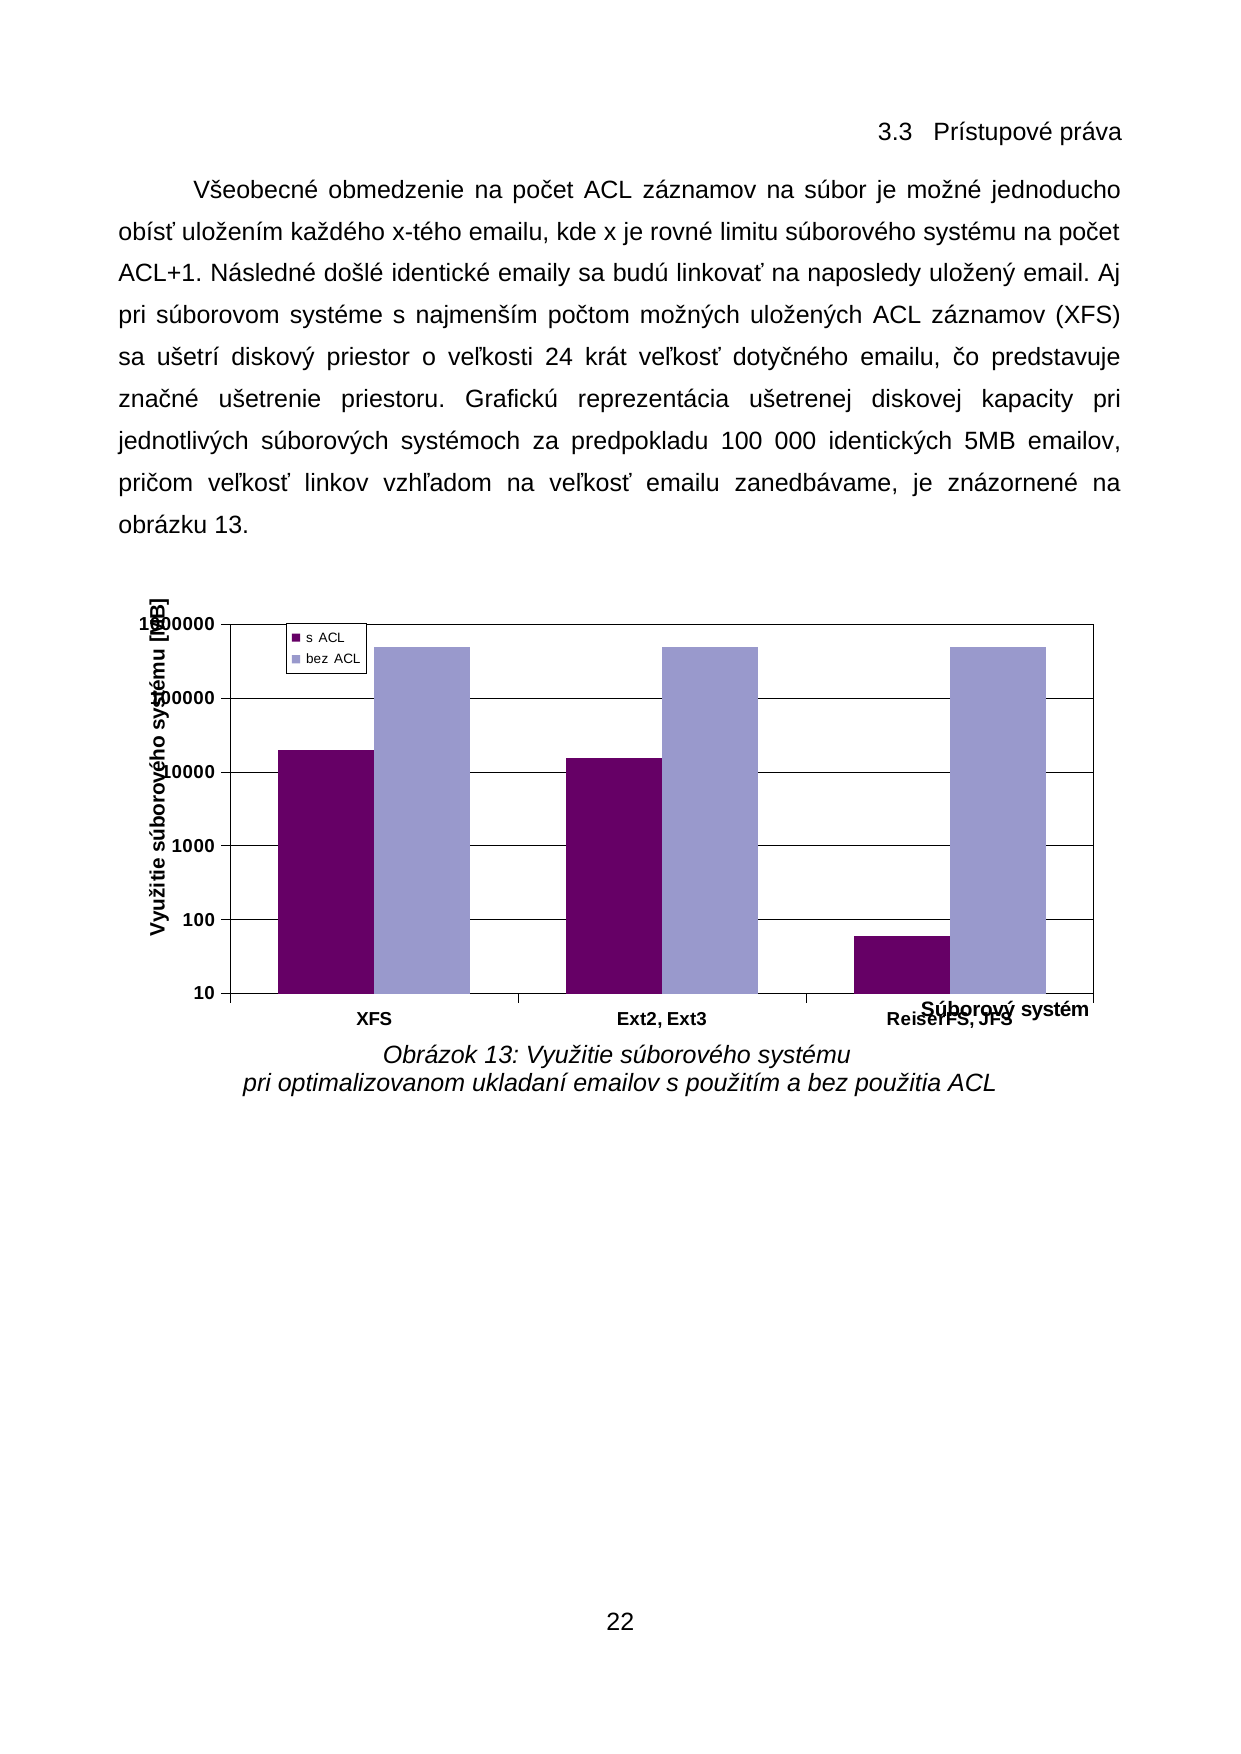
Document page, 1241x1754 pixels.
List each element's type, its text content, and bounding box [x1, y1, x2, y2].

text Obrázok 13: Využitie súborového systému pri optimalizovanom ukladaní emailov s použitím a bez použitia ACL [119, 1041, 1123, 1096]
text Všeobecné obmedzenie na počet ACL záznamov na súbor je možné jednoducho obísť uložením každého x-tého emailu, kde x je rovné limitu súborového systému na počet ACL+1. Následné došlé identické emaily sa budú linkovať na naposledy uložený email. Aj pri súborovom systéme s najmenším počtom možných uložených ACL záznamov (XFS) sa ušetrí diskový priestor o veľkosti 24 krát veľkosť dotyčného emailu, čo predstavuje značné ušetrenie priestoru. Grafickú reprezentácia ušetrenej diskovej kapacity pri jednotlivých súborových systémoch za predpokladu 100 000 identických 5MB emailov, pričom veľkosť linkov vzhľadom na veľkosť emailu zanedbávame, je znázornené na obrázku 13. [118, 176, 1122, 538]
